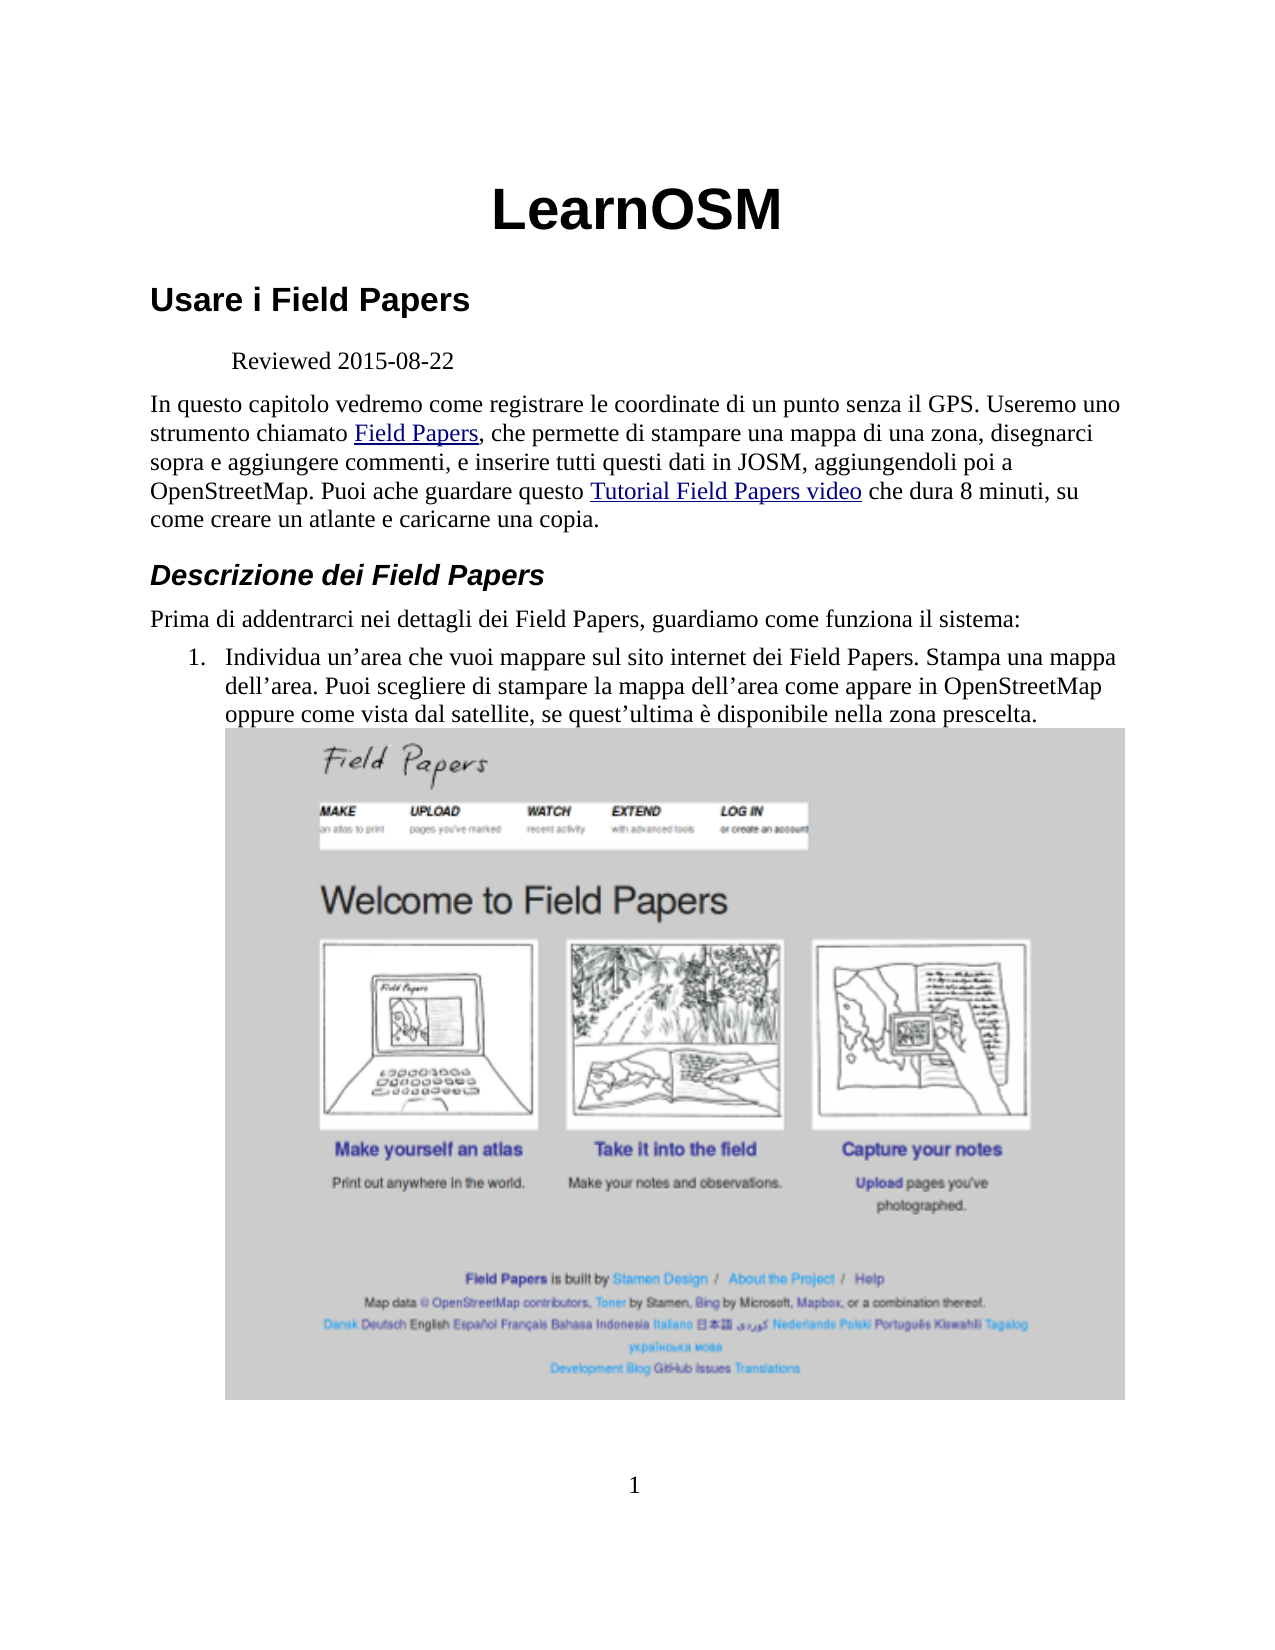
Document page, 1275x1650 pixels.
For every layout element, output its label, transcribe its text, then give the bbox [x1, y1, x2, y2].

title LearnOSM [150, 175, 1125, 242]
subtitle Descrizione dei Field Papers [150, 558, 1125, 592]
text In questo capitolo vedremo come registrare le coordinate di un punto senza il GPS. Useremo uno strumento chiamato Field Papers, che permette di stampare una mappa di una zona, disegnarci sopra e aggiungere commenti, e inserire tutti questi dati in JOSM, aggiungendoli poi a OpenStreetMap. Puoi ache guardare questo Tutorial Field Papers video che dura 8 minuti, su come creare un atlante e caricarne una copia. [150, 389, 1125, 533]
picture [225, 728, 1125, 1400]
text Prima di addentrarci nei dettagli dei Field Papers, guardiamo come funziona il sistema: [150, 604, 1125, 633]
list Individua un’area che vuoi mappare sul sito internet dei Field Papers. Stampa una mappa dell’area. Puoi scegliere di stampare la mappa dell’area come appare in OpenStreetMap oppure come vista dal satellite, se quest’ultima è disponibile nella zona prescelta. [187, 642, 1125, 1400]
text Reviewed 2015-08-22 [225, 346, 1125, 374]
subtitle Usare i Field Papers [150, 279, 1125, 318]
